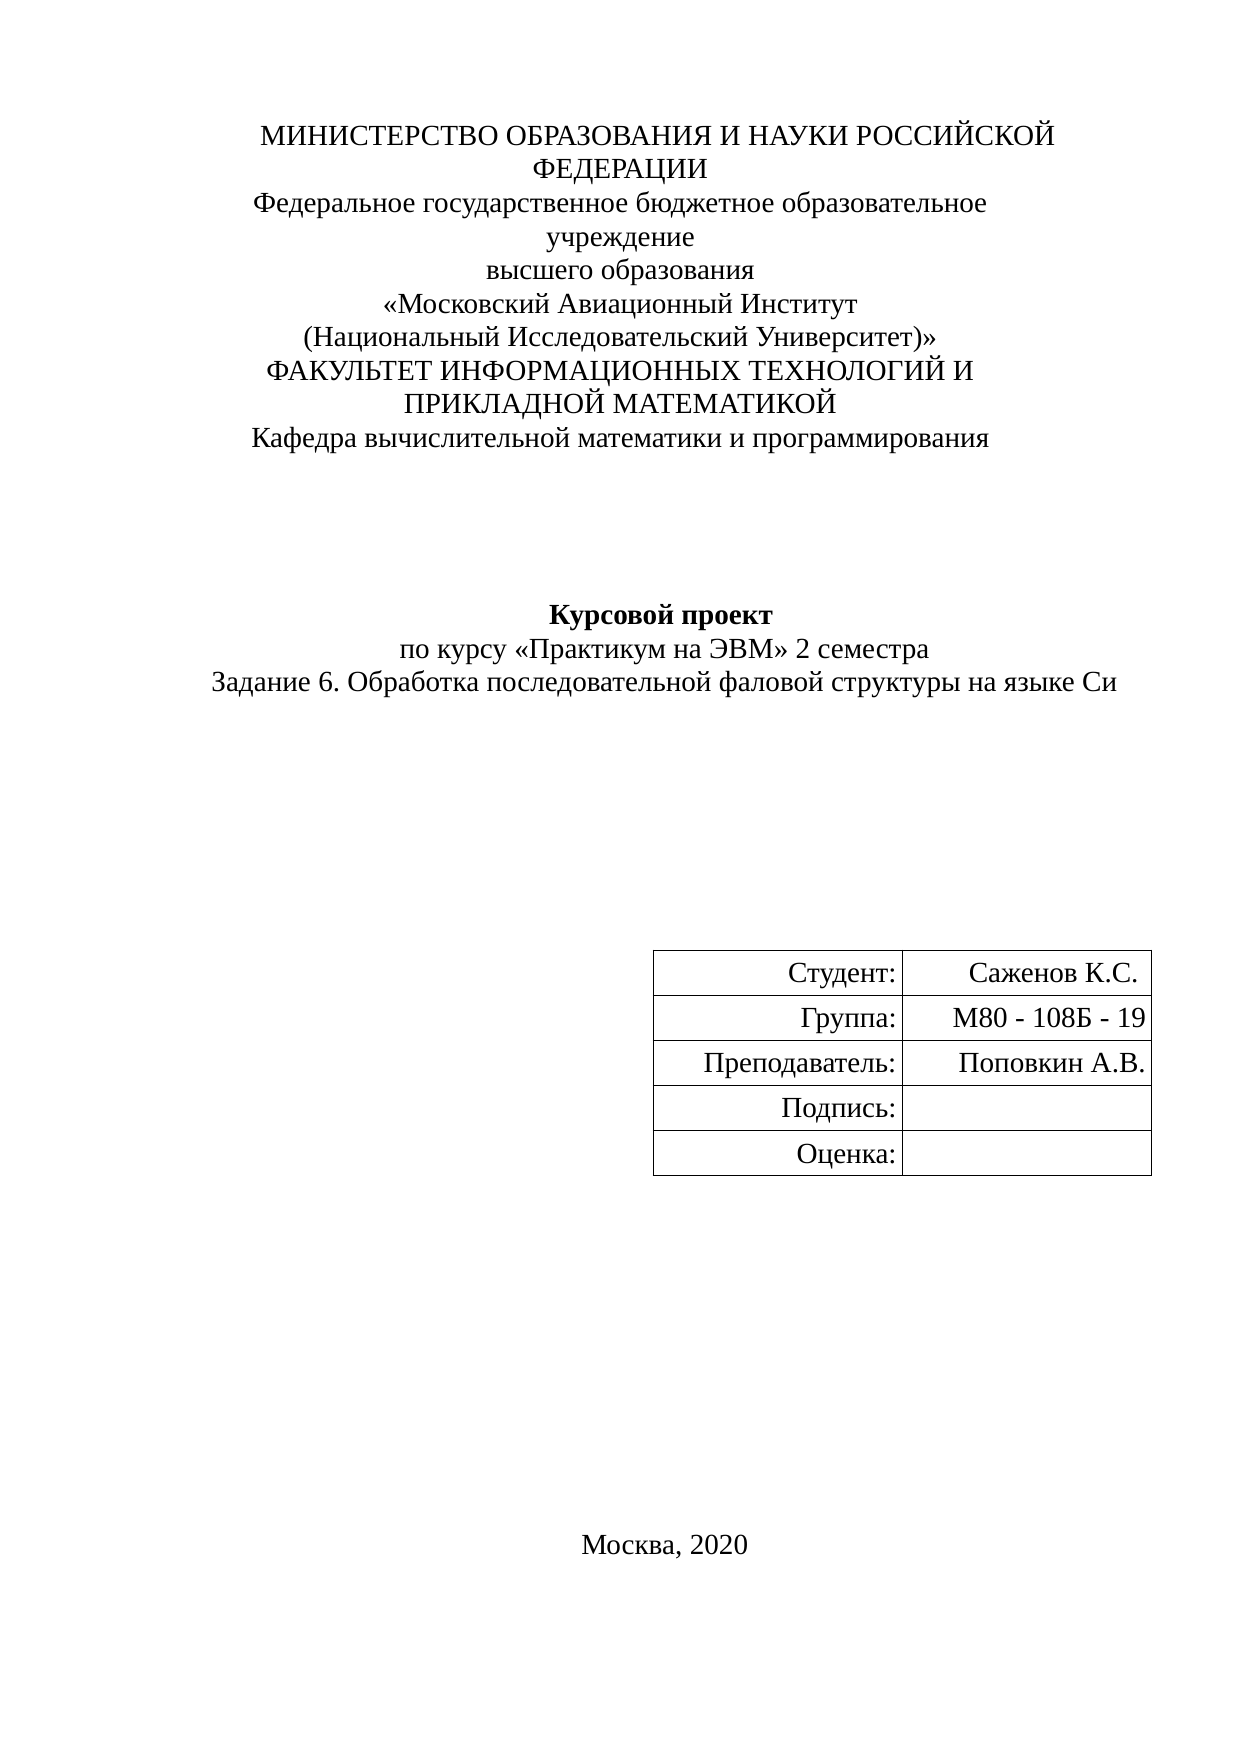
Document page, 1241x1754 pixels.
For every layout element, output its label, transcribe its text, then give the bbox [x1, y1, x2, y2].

text «Московский Авиационный Институт [177, 286, 1063, 319]
table_header Саженов К.С. [903, 951, 1151, 994]
table_cell Преподаватель: [654, 1041, 902, 1085]
text Москва, 2020 [177, 1527, 1152, 1561]
text Задание 6. Обработка последовательной фаловой структуры на языке Си [177, 664, 1152, 698]
table_cell Подпись: [654, 1086, 902, 1130]
text ФАКУЛЬТЕТ ИНФОРМАЦИОННЫХ ТЕХНОЛОГИЙ И ПРИКЛАДНОЙ МАТЕМАТИКОЙ [177, 353, 1063, 420]
text Кафедра вычислительной математики и программирования [177, 420, 1063, 453]
table_cell [903, 1086, 1151, 1130]
table_cell Поповкин А.В. [903, 1041, 1151, 1085]
text по курсу «Практикум на ЭВМ» 2 семестра [177, 631, 1152, 664]
text (Национальный Исследовательский Университет)» [177, 319, 1063, 353]
table_cell Оценка: [654, 1131, 902, 1175]
text Федеральное государственное бюджетное образовательное учреждение [177, 185, 1063, 252]
table_cell М80 - 108Б - 19 [903, 996, 1151, 1040]
table_cell [903, 1131, 1151, 1175]
text высшего образования [177, 252, 1063, 286]
table_cell Группа: [654, 996, 902, 1040]
text Курсовой проект [177, 597, 1152, 631]
table_header Студент: [654, 951, 902, 994]
text МИНИСТЕРСТВО ОБРАЗОВАНИЯ И НАУКИ РОССИЙСКОЙ ФЕДЕРАЦИИ [177, 118, 1063, 185]
